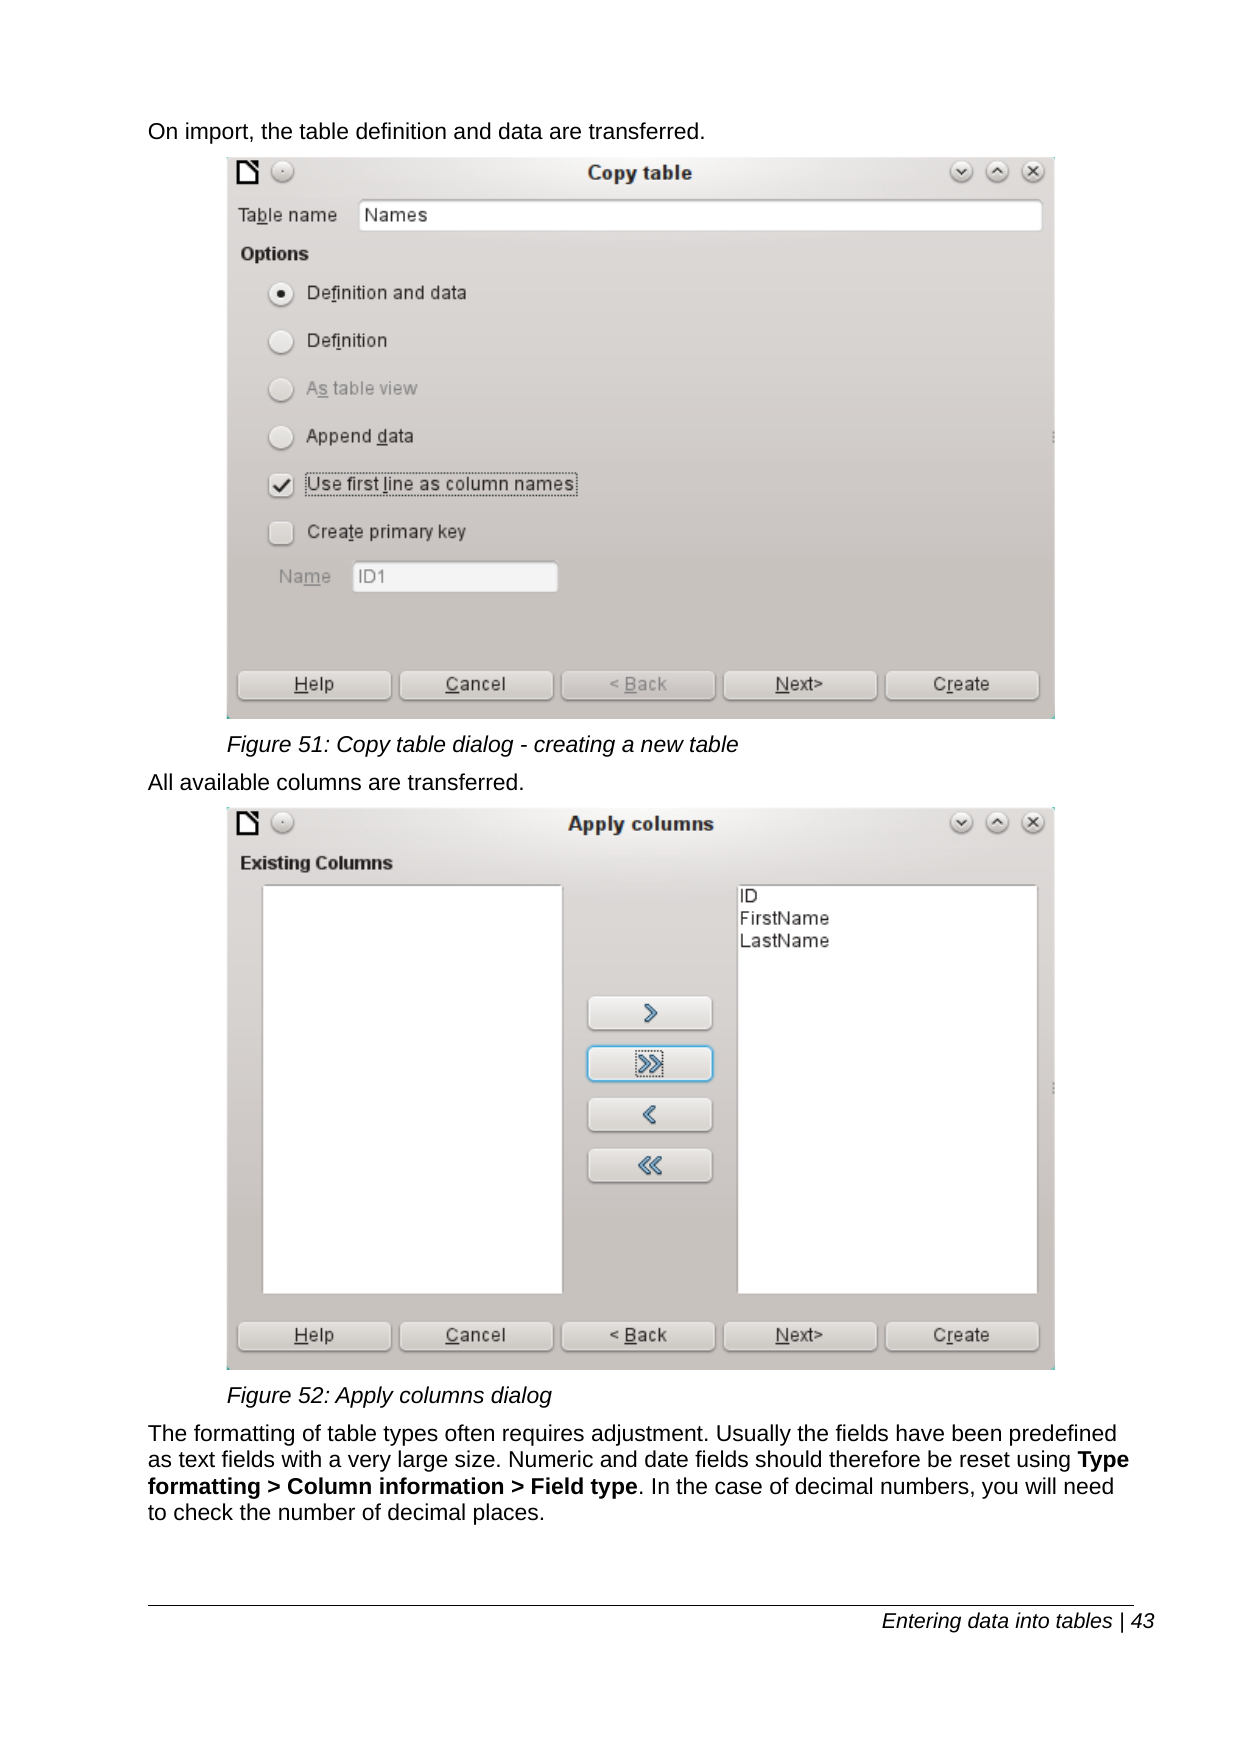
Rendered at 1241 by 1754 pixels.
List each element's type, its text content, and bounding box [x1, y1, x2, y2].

text All available columns are transferred. [148, 769, 1134, 795]
text Figure 51: Copy table dialog - creating a new table [227, 731, 1055, 757]
text On import, the table definition and data are transferred. [148, 118, 1134, 144]
picture [226, 807, 1055, 1370]
text Figure 52: Apply columns dialog [227, 1382, 1055, 1408]
text The formatting of table types often requires adjustment. Usually the fields have been predefined as text fields with a very large size. Numeric and date fields should therefore be reset using Type formatting > Column information > Field type. In the case of decimal numbers, you will need to check the number of decimal places. [148, 1420, 1134, 1526]
picture [226, 157, 1055, 719]
